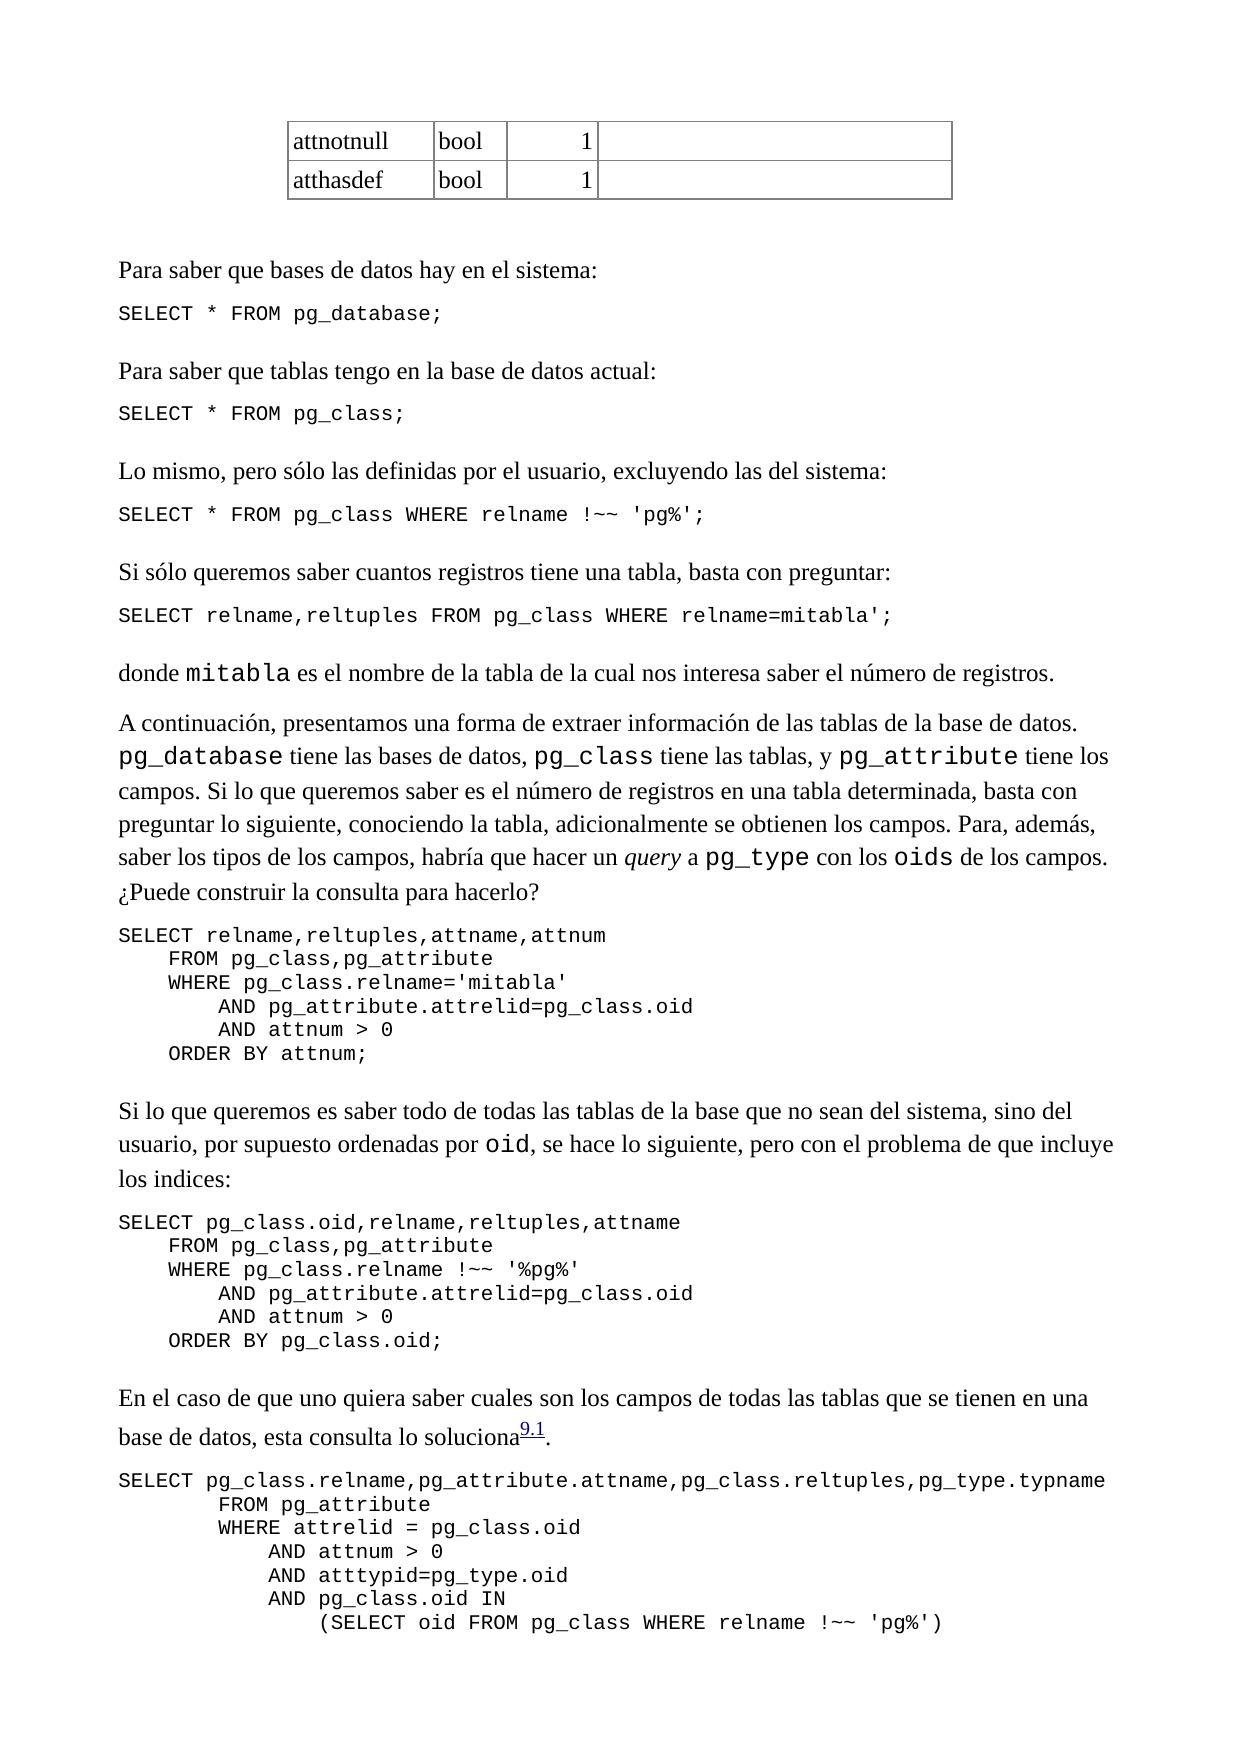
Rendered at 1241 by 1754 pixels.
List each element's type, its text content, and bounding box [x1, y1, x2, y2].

text Lo mismo, pero sólo las definidas por el usuario, excluyendo las del sistema: [118, 456, 1122, 485]
text AND pg_class.oid IN [118, 1588, 1122, 1612]
table_cell atthasdef [289, 161, 433, 198]
text AND attnum > 0 [118, 1306, 1122, 1330]
text SELECT relname,reltuples,attname,attnum [118, 925, 1122, 948]
text En el caso de que uno quiera saber cuales son los campos de todas las tablas que se tienen en una base de datos, esta consulta lo soluciona9.1. [118, 1383, 1122, 1451]
text FROM pg_attribute [118, 1494, 1122, 1517]
table_cell 1 [508, 122, 597, 159]
text ORDER BY pg_class.oid; [118, 1330, 1122, 1354]
text SELECT relname,reltuples FROM pg_class WHERE relname=mitabla'; [118, 605, 1122, 628]
table_cell 1 [508, 161, 597, 198]
text SELECT pg_class.oid,relname,reltuples,attname [118, 1212, 1122, 1236]
text WHERE pg_class.relname='mitabla' [118, 972, 1122, 996]
text WHERE pg_class.relname !~~ '%pg%' [118, 1259, 1122, 1283]
text ORDER BY attnum; [118, 1043, 1122, 1067]
text donde mitabla es el nombre de la tabla de la cual nos interesa saber el número de registros. [118, 658, 1122, 689]
text AND atttypid=pg_type.oid [118, 1565, 1122, 1588]
text FROM pg_class,pg_attribute [118, 1236, 1122, 1259]
text WHERE attrelid = pg_class.oid [118, 1517, 1122, 1541]
text SELECT pg_class.relname,pg_attribute.attname,pg_class.reltuples,pg_type.typname [118, 1470, 1122, 1494]
text Si lo que queremos es saber todo de todas las tablas de la base que no sean del sistema, sino del usuario, por supuesto ordenadas por oid, se hace lo siguiente, pero con el problema de que incluye los indices: [118, 1096, 1122, 1193]
text SELECT * FROM pg_class WHERE relname !~~ 'pg%'; [118, 504, 1122, 528]
text AND attnum > 0 [118, 1019, 1122, 1043]
table_header [281, 118, 960, 207]
table_cell [599, 122, 951, 159]
table_cell attnotnull [289, 122, 433, 159]
text A continuación, presentamos una forma de extraer información de las tablas de la base de datos. pg_database tiene las bases de datos, pg_class tiene las tablas, y pg_attribute tiene los campos. Si lo que queremos saber es el número de registros en una tabla determinada, basta con preguntar lo siguiente, conociendo la tabla, adicionalmente se obtienen los campos. Para, además, saber los tipos de los campos, habría que hacer un query a pg_type con los oids de los campos. ¿Puede construir la consulta para hacerlo? [118, 708, 1122, 906]
text SELECT * FROM pg_class; [118, 403, 1122, 427]
table_cell bool [435, 122, 506, 159]
table_cell bool [435, 161, 506, 198]
text AND pg_attribute.attrelid=pg_class.oid [118, 996, 1122, 1019]
text SELECT * FROM pg_database; [118, 303, 1122, 326]
text Para saber que tablas tengo en la base de datos actual: [118, 356, 1122, 384]
text AND pg_attribute.attrelid=pg_class.oid [118, 1283, 1122, 1306]
text Si sólo queremos saber cuantos registros tiene una tabla, basta con preguntar: [118, 557, 1122, 586]
text Para saber que bases de datos hay en el sistema: [118, 255, 1122, 284]
text AND attnum > 0 [118, 1541, 1122, 1565]
text FROM pg_class,pg_attribute [118, 948, 1122, 972]
text (SELECT oid FROM pg_class WHERE relname !~~ 'pg%') [118, 1612, 1122, 1636]
table_cell [599, 161, 951, 198]
